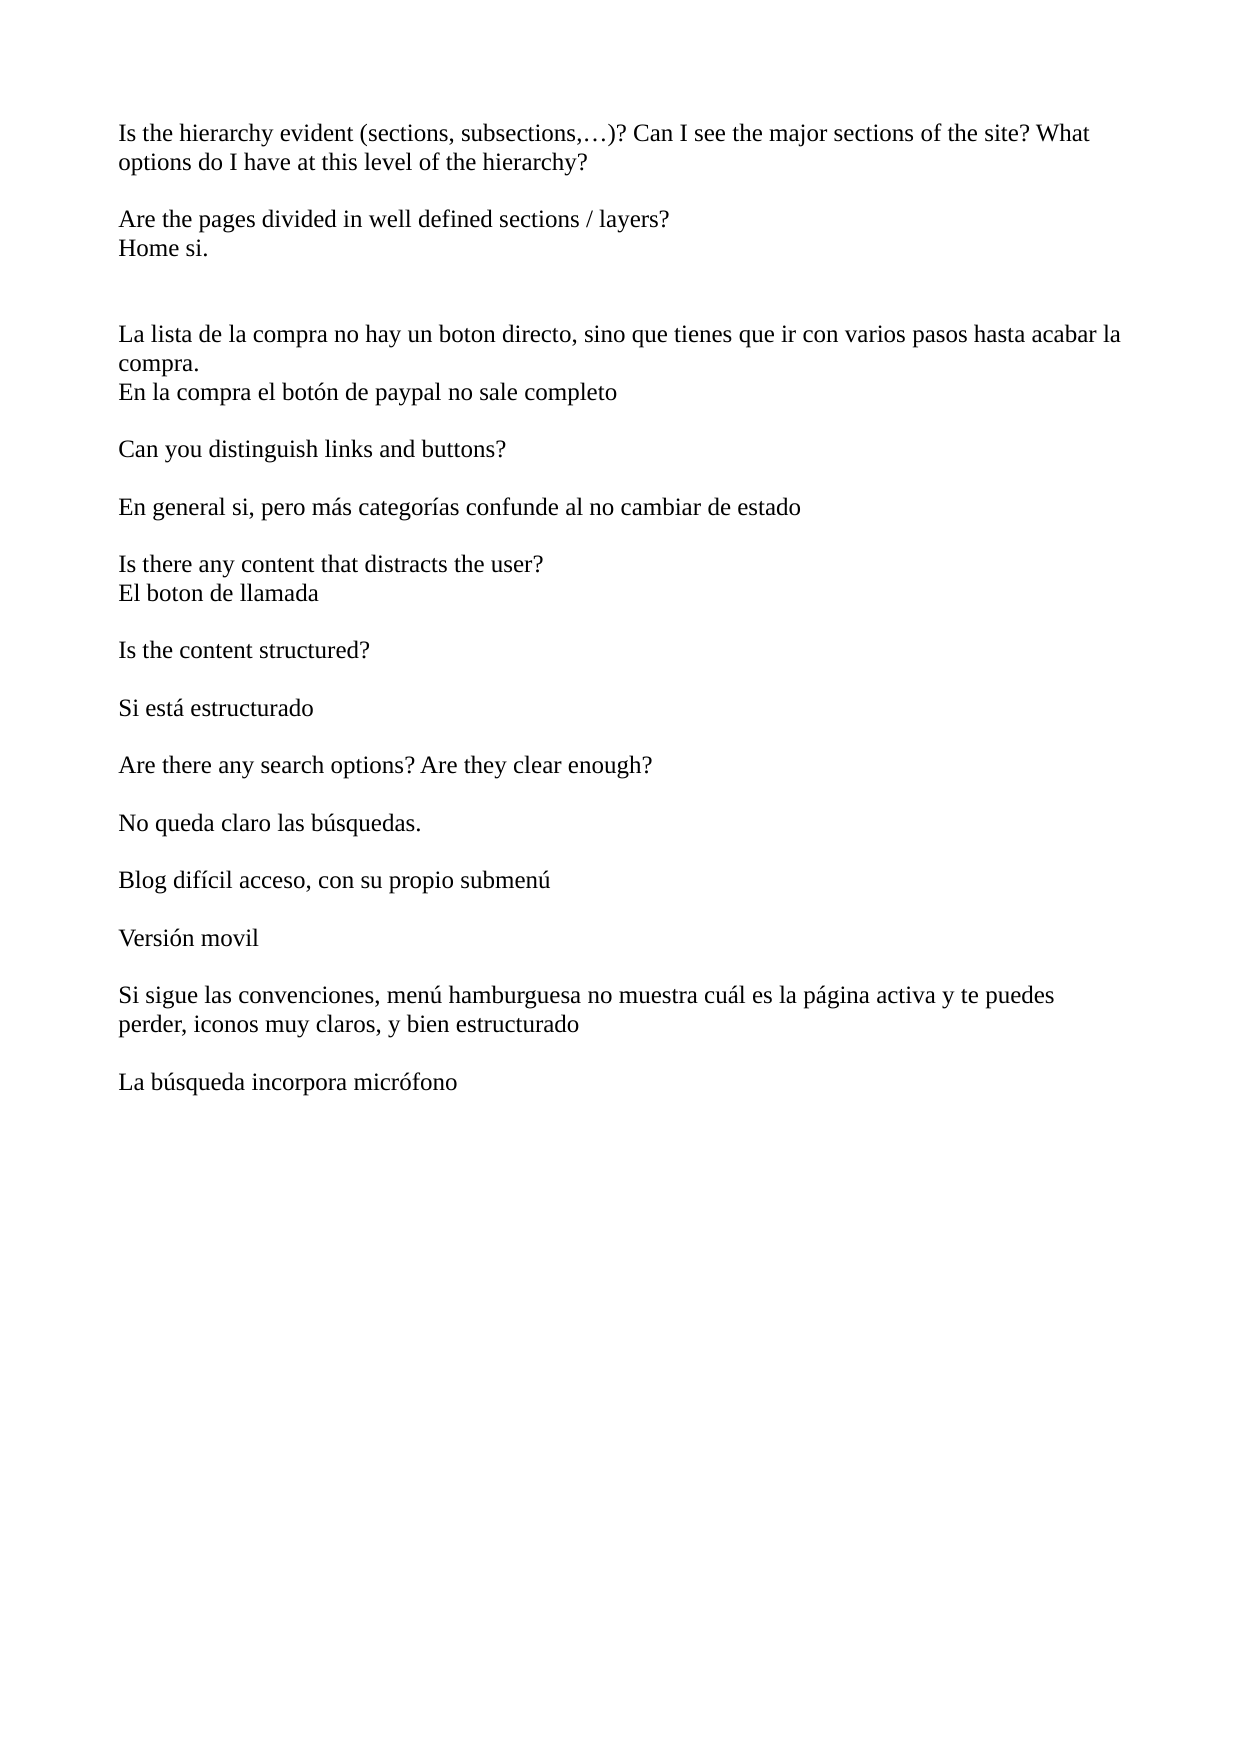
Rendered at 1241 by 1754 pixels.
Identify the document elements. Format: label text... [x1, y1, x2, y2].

text Si sigue las convenciones, menú hamburguesa no muestra cuál es la página activa y te puedes perder, iconos muy claros, y bien estructurado [118, 981, 1122, 1038]
text Can you distinguish links and buttons? [118, 434, 1122, 463]
text Versión movil [118, 923, 1122, 952]
text En general si, pero más categorías confunde al no cambiar de estado [118, 492, 1122, 521]
text Are there any search options? Are they clear enough? [118, 751, 1122, 779]
text Home si. [118, 233, 1122, 262]
text No queda claro las búsquedas. [118, 808, 1122, 837]
text En la compra el botón de paypal no sale completo [118, 377, 1122, 406]
text Blog difícil acceso, con su propio submenú [118, 866, 1122, 894]
text El boton de llamada [118, 578, 1122, 607]
text Is the hierarchy evident (sections, subsections,…)? Can I see the major sections of the site? What options do I have at this level of the hierarchy? [118, 118, 1122, 176]
text La lista de la compra no hay un boton directo, sino que tienes que ir con varios pasos hasta acabar la compra. [118, 319, 1122, 377]
text Is there any content that distracts the user? [118, 549, 1122, 578]
text La búsqueda incorpora micrófono [118, 1067, 1122, 1096]
text Si está estructurado [118, 693, 1122, 722]
text Is the content structured? [118, 636, 1122, 664]
text Are the pages divided in well defined sections / layers? [118, 204, 1122, 233]
